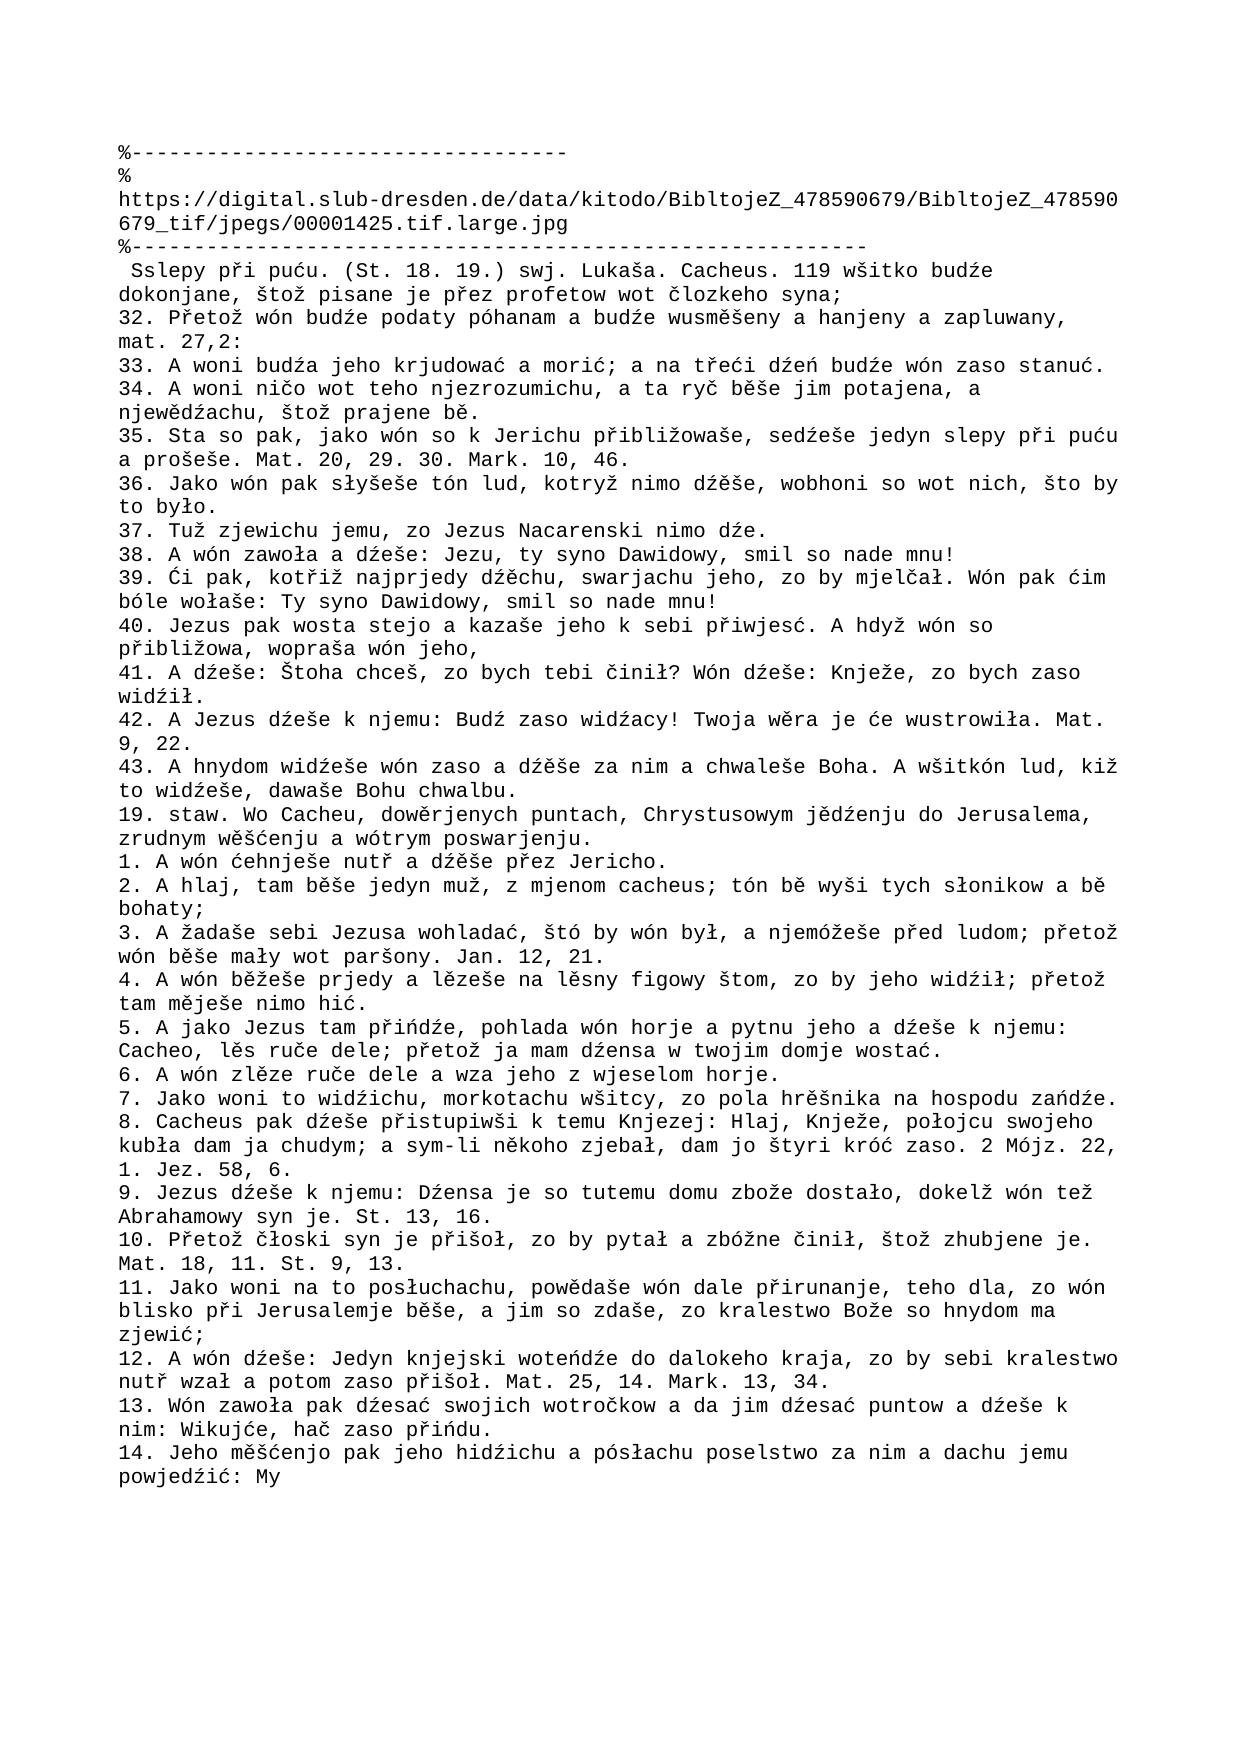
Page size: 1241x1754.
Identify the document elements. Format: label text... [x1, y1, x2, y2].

text 10. Přetož čłoski syn je přišoł, zo by pytał a zbóžne činił, štož zhubjene je. Mat. 18, 11. St. 9, 13. [118, 1229, 1122, 1277]
text 38. A wón zawoła a dźeše: Jezu, ty syno Dawidowy, smil so nade mnu! [118, 544, 1122, 567]
text 1. A wón ćehnješe nutř a dźěše přez Jericho. [118, 851, 1122, 875]
text 3. A žadaše sebi Jezusa wohladać, štó by wón był, a njemóžeše před ludom; přetož wón běše mały wot paršony. Jan. 12, 21. [118, 922, 1122, 969]
text 2. A hlaj, tam běše jedyn muž, z mjenom cacheus; tón bě wyši tych słonikow a bě bohaty; [118, 875, 1122, 922]
text 5. A jako Jezus tam přińdźe, pohlada wón horje a pytnu jeho a dźeše k njemu: Cacheo, lěs ruče dele; přetož ja mam dźensa w twojim domje wostać. [118, 1017, 1122, 1064]
text 6. A wón zlěze ruče dele a wza jeho z wjeselom horje. [118, 1064, 1122, 1088]
text 32. Přetož wón budźe podaty póhanam a budźe wusměšeny a hanjeny a zapluwany, mat. 27,2: [118, 307, 1122, 354]
text 33. A woni budźa jeho krjudować a morić; a na třeći dźeń budźe wón zaso stanuć. [118, 354, 1122, 378]
text 8. Cacheus pak dźeše přistupiwši k temu Knjezej: Hlaj, Knježe, połojcu swojeho kubła dam ja chudym; a sym-li někoho zjebał, dam jo štyri króć zaso. 2 Mójz. 22, 1. Jez. 58, 6. [118, 1111, 1122, 1182]
text 11. Jako woni na to posłuchachu, powědaše wón dale přirunanje, teho dla, zo wón blisko při Jerusalemje běše, a jim so zdaše, zo kralestwo Bože so hnydom ma zjewić; [118, 1277, 1122, 1348]
text 41. A dźeše: Štoha chceš, zo bych tebi činił? Wón dźeše: Knježe, zo bych zaso widźił. [118, 662, 1122, 709]
text 43. A hnydom widźeše wón zaso a dźěše za nim a chwaleše Boha. A wšitkón lud, kiž to widźeše, dawaše Bohu chwalbu. [118, 757, 1122, 804]
text %----------------------------------- [118, 142, 1122, 165]
text 37. Tuž zjewichu jemu, zo Jezus Nacarenski nimo dźe. [118, 520, 1122, 544]
text 14. Jeho měšćenjo pak jeho hidźichu a pósłachu poselstwo za nim a dachu jemu powjedźić: My [118, 1442, 1122, 1489]
text 19. staw. Wo Cacheu, dowěrjenych puntach, Chrystusowym jědźenju do Jerusalema, zrudnym wěšćenju a wótrym poswarjenju. [118, 804, 1122, 851]
text 12. A wón dźeše: Jedyn knjejski woteńdźe do dalokeho kraja, zo by sebi kralestwo nutř wzał a potom zaso přišoł. Mat. 25, 14. Mark. 13, 34. [118, 1348, 1122, 1395]
text %----------------------------------------------------------- [118, 236, 1122, 260]
text 36. Jako wón pak słyšeše tón lud, kotryž nimo dźěše, wobhoni so wot nich, što by to było. [118, 473, 1122, 520]
text 35. Sta so pak, jako wón so k Jerichu přibližowaše, sedźeše jedyn slepy při puću a prošeše. Mat. 20, 29. 30. Mark. 10, 46. [118, 426, 1122, 473]
text 9. Jezus dźeše k njemu: Dźensa je so tutemu domu zbože dostało, dokelž wón tež Abrahamowy syn je. St. 13, 16. [118, 1182, 1122, 1229]
text 34. A woni ničo wot teho njezrozumichu, a ta ryč běše jim potajena, a njewědźachu, štož prajene bě. [118, 378, 1122, 426]
text Sslepy při puću. (St. 18. 19.) swj. Lukaša. Cacheus. 119 wšitko budźe dokonjane, štož pisane je přez profetow wot člozkeho syna; [118, 260, 1122, 307]
text 40. Jezus pak wosta stejo a kazaše jeho k sebi přiwjesć. A hdyž wón so přibližowa, wopraša wón jeho, [118, 615, 1122, 662]
text 4. A wón běžeše prjedy a lězeše na lěsny figowy štom, zo by jeho widźił; přetož tam měješe nimo hić. [118, 969, 1122, 1017]
text 13. Wón zawoła pak dźesać swojich wotročkow a da jim dźesać puntow a dźeše k nim: Wikujće, hač zaso přińdu. [118, 1395, 1122, 1442]
text 39. Ći pak, kotřiž najprjedy dźěchu, swarjachu jeho, zo by mjelčał. Wón pak ćim bóle wołaše: Ty syno Dawidowy, smil so nade mnu! [118, 567, 1122, 615]
text 42. A Jezus dźeše k njemu: Budź zaso widźacy! Twoja wěra je će wustrowiła. Mat. 9, 22. [118, 709, 1122, 757]
text % https://digital.slub-dresden.de/data/kitodo/BibltojeZ_478590679/BibltojeZ_478590679_tif/jpegs/00001425.tif.large.jpg [118, 165, 1122, 236]
text 7. Jako woni to widźichu, morkotachu wšitcy, zo pola hrěšnika na hospodu zańdźe. [118, 1088, 1122, 1111]
